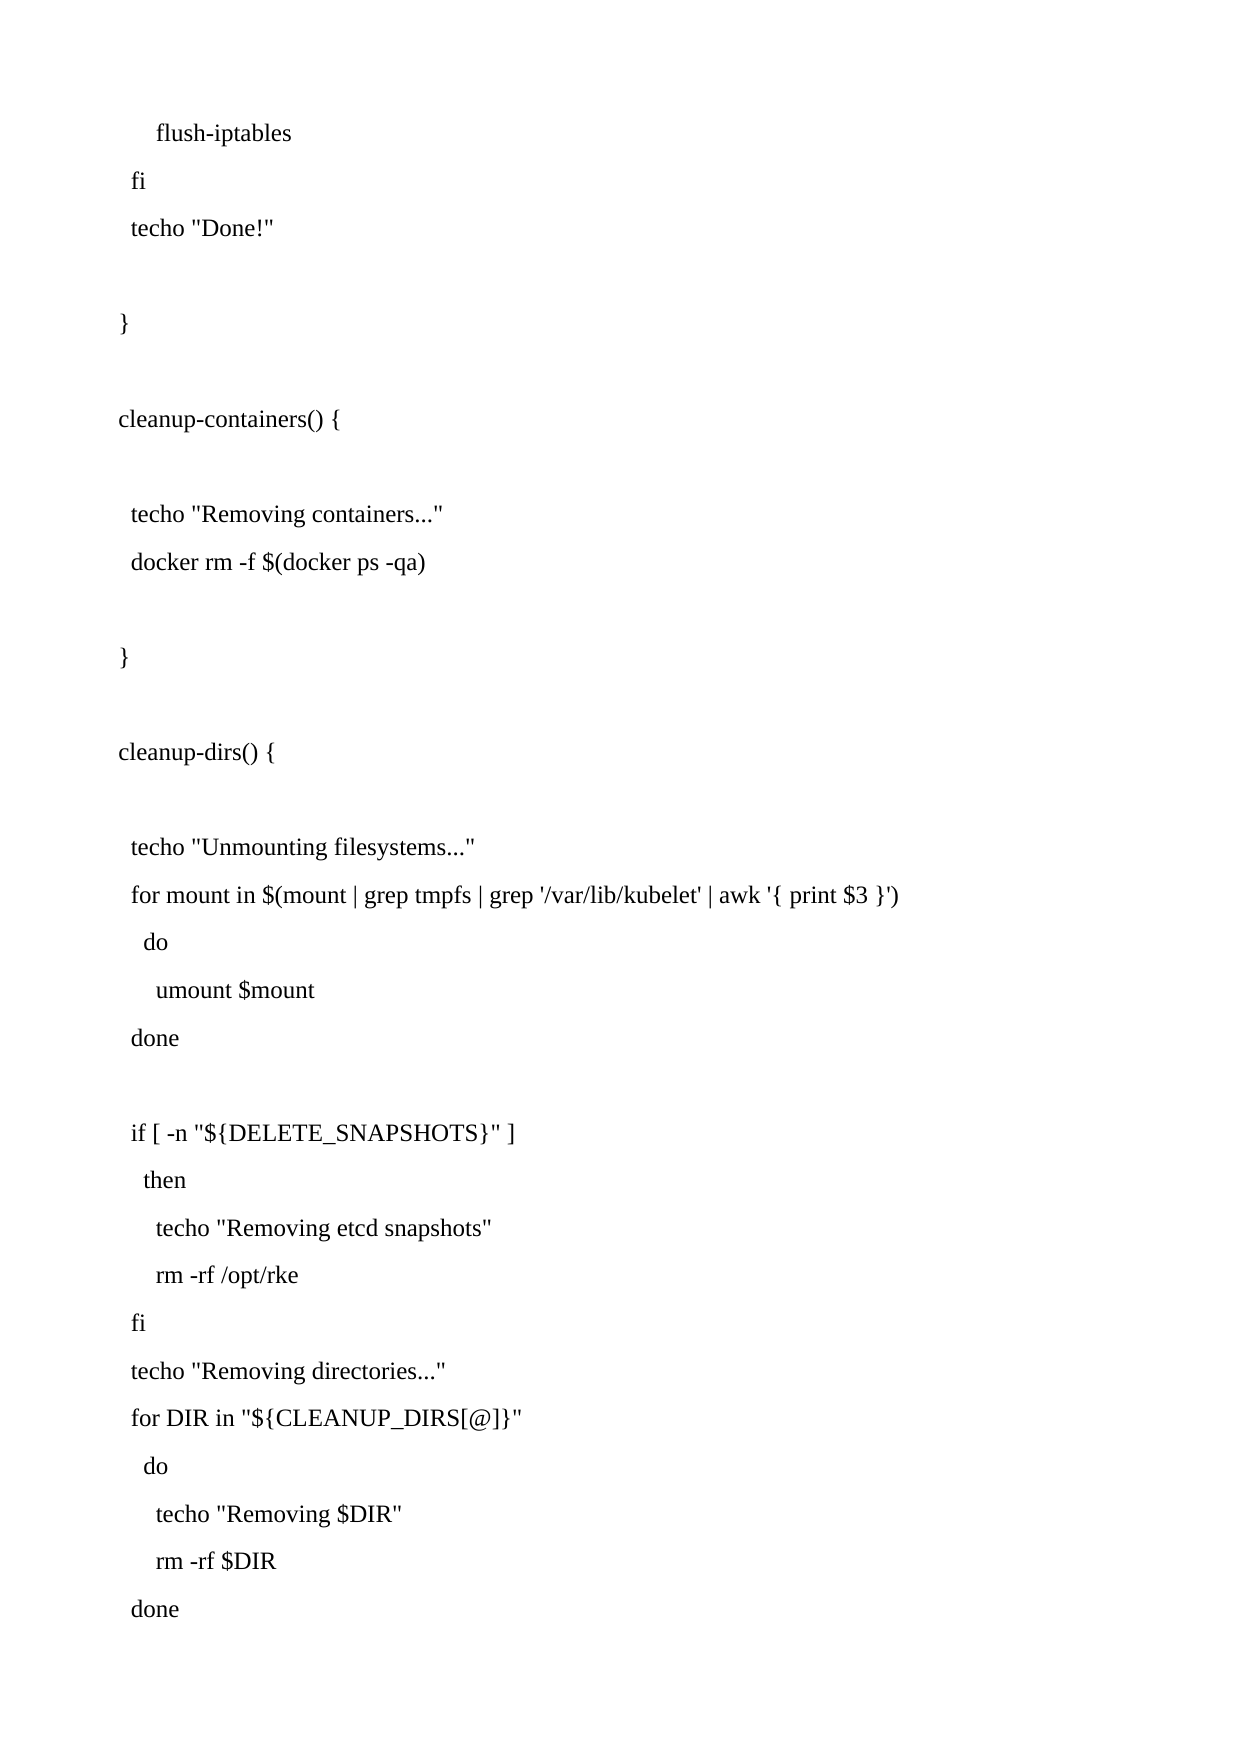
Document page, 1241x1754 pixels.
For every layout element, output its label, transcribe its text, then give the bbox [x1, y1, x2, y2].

text for mount in $(mount | grep tmpfs | grep '/var/lib/kubelet' | awk '{ print $3 }') [118, 880, 1122, 908]
text if [ -n "${DELETE_SNAPSHOTS}" ] [118, 1118, 1122, 1147]
text cleanup-dirs() { [118, 737, 1122, 766]
text techo "Removing $DIR" [118, 1499, 1122, 1527]
text fi [118, 166, 1122, 194]
text rm -rf /opt/rke [118, 1261, 1122, 1289]
text rm -rf $DIR [118, 1546, 1122, 1575]
text done [118, 1594, 1122, 1623]
text for DIR in "${CLEANUP_DIRS[@]}" [118, 1403, 1122, 1432]
text done [118, 1023, 1122, 1051]
text fi [118, 1308, 1122, 1337]
text techo "Removing containers..." [118, 499, 1122, 528]
text } [118, 642, 1122, 671]
text do [118, 927, 1122, 956]
text do [118, 1451, 1122, 1480]
text } [118, 308, 1122, 337]
text flush-iptables [118, 118, 1122, 147]
text cleanup-containers() { [118, 404, 1122, 432]
text techo "Removing directories..." [118, 1356, 1122, 1384]
text techo "Removing etcd snapshots" [118, 1213, 1122, 1242]
text techo "Unmounting filesystems..." [118, 832, 1122, 861]
text umount $mount [118, 975, 1122, 1004]
text docker rm -f $(docker ps -qa) [118, 547, 1122, 575]
text then [118, 1165, 1122, 1194]
text techo "Done!" [118, 213, 1122, 242]
